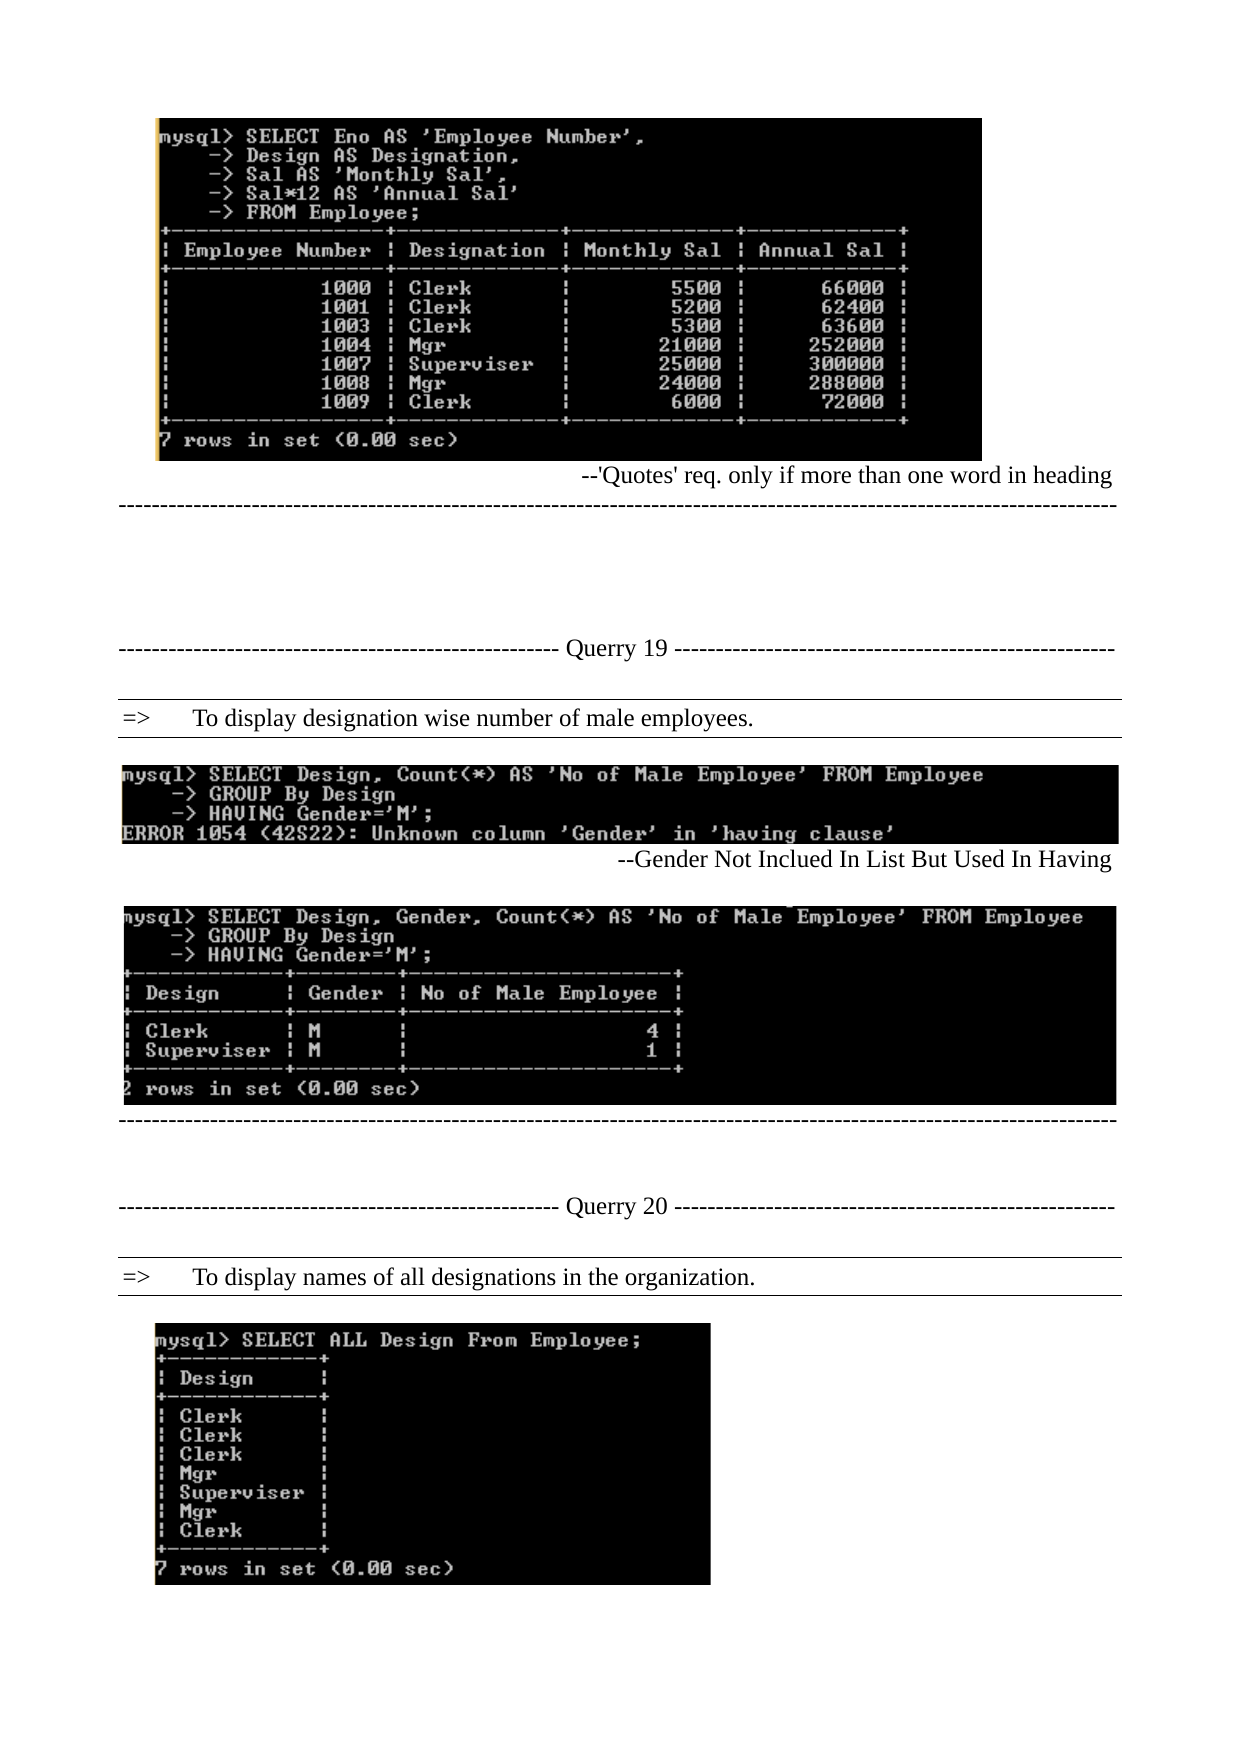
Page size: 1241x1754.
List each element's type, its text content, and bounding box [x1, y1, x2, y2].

text ------------------------------------------------------------------------------------------------------------------------ [118, 901, 1122, 1133]
text => To display names of all designations in the organization. [118, 1258, 1122, 1295]
text ------------------------------------------------------------------------------------------------------------------------ [118, 489, 1122, 518]
text ----------------------------------------------------- Querry 20 ----------------------------------------------------- [118, 1191, 1122, 1219]
text --Gender Not Inclued In List But Used In Having [118, 766, 1122, 872]
text ----------------------------------------------------- Querry 19 ----------------------------------------------------- [118, 633, 1122, 662]
text => To display designation wise number of male employees. [118, 700, 1122, 737]
text --'Quotes' req. only if more than one word in heading [118, 118, 1122, 489]
